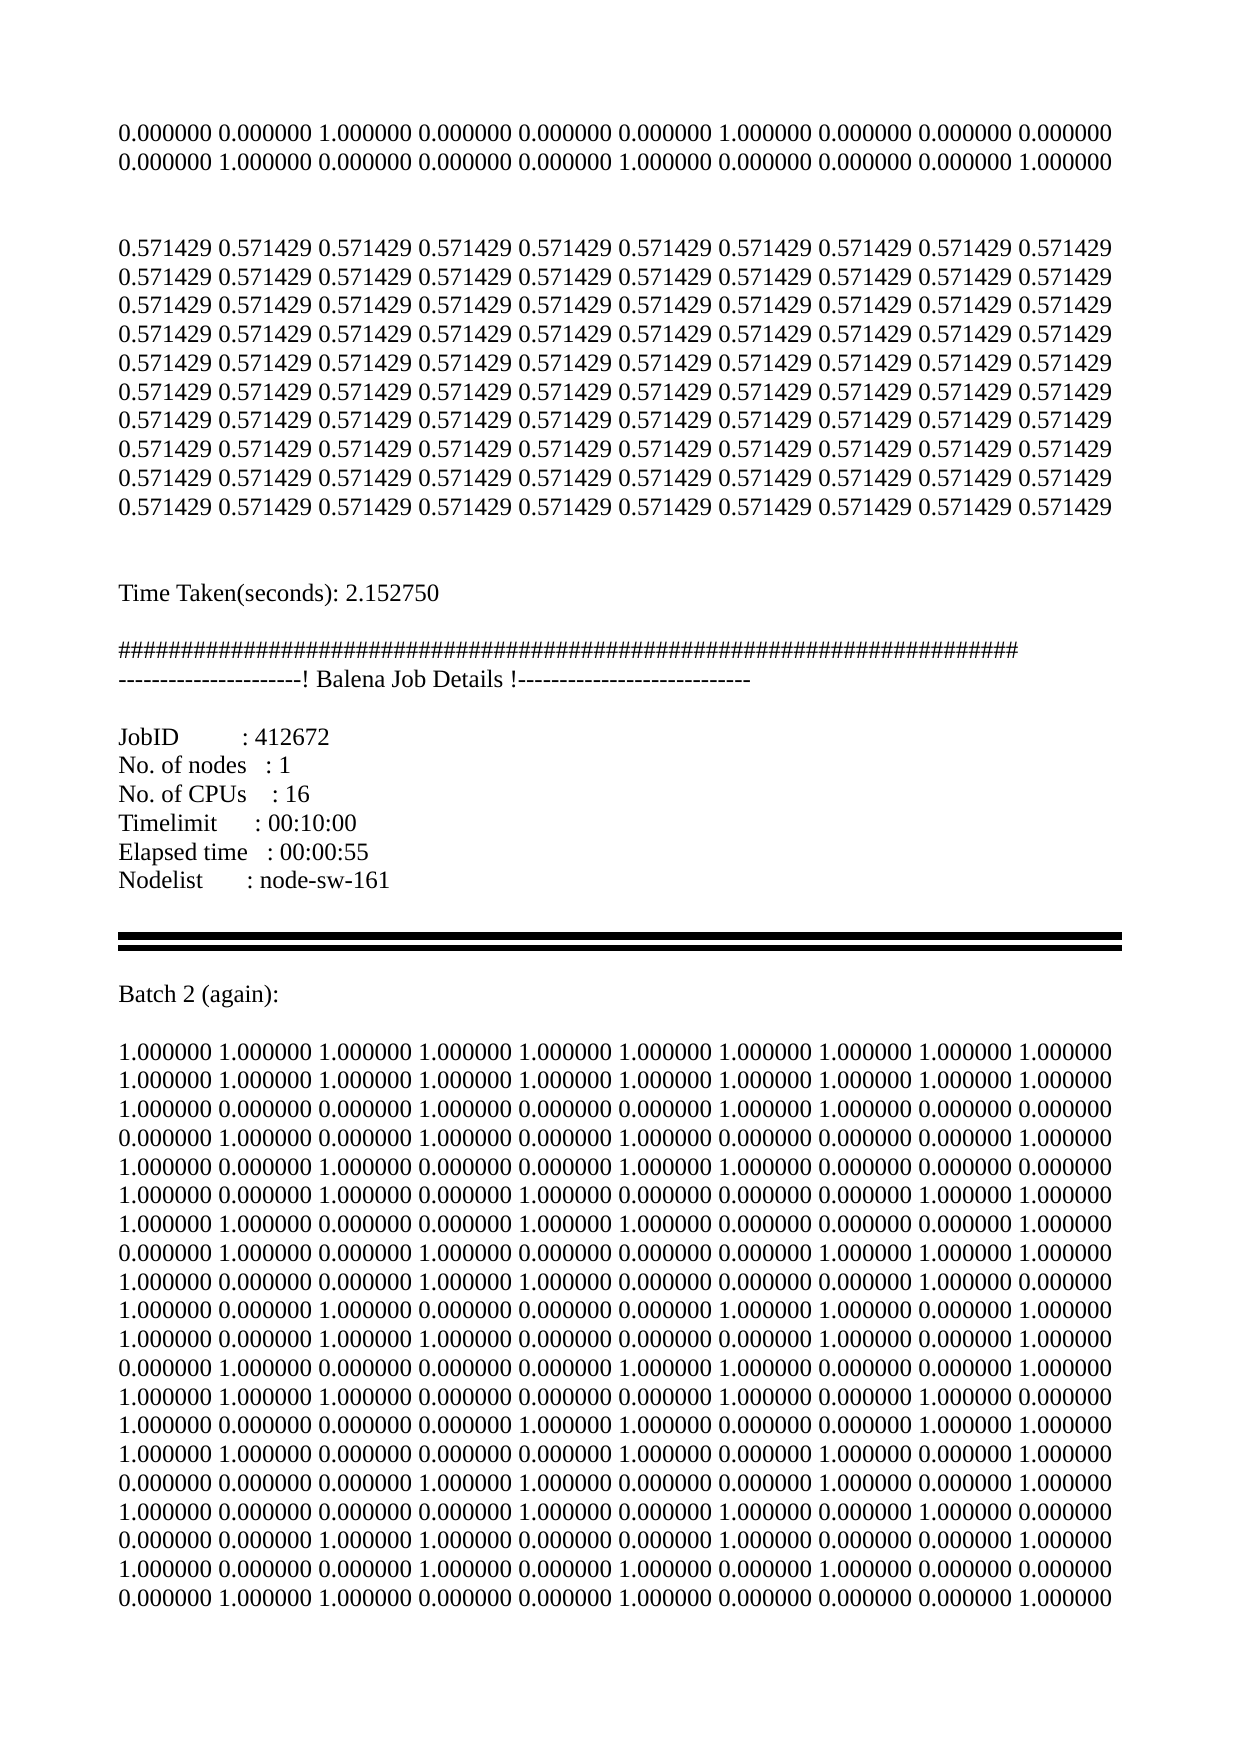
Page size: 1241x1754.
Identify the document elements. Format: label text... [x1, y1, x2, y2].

text 1.000000 0.000000 0.000000 1.000000 0.000000 0.000000 1.000000 1.000000 0.000000 0.000000 0.000000 1.000000 0.000000 1.000000 0.000000 1.000000 0.000000 0.000000 0.000000 1.000000 [118, 1094, 1122, 1152]
text 0.571429 0.571429 0.571429 0.571429 0.571429 0.571429 0.571429 0.571429 0.571429 0.571429 [118, 233, 1122, 262]
text ----------------------! Balena Job Details !---------------------------- [118, 664, 1122, 693]
text 0.571429 0.571429 0.571429 0.571429 0.571429 0.571429 0.571429 0.571429 0.571429 0.571429 [118, 291, 1122, 319]
text 0.571429 0.571429 0.571429 0.571429 0.571429 0.571429 0.571429 0.571429 0.571429 0.571429 [118, 406, 1122, 434]
text 0.571429 0.571429 0.571429 0.571429 0.571429 0.571429 0.571429 0.571429 0.571429 0.571429 [118, 492, 1122, 521]
text 0.571429 0.571429 0.571429 0.571429 0.571429 0.571429 0.571429 0.571429 0.571429 0.571429 [118, 377, 1122, 406]
text Nodelist : node-sw-161 [118, 866, 1122, 894]
text 1.000000 1.000000 1.000000 0.000000 0.000000 0.000000 1.000000 0.000000 1.000000 0.000000 1.000000 0.000000 0.000000 0.000000 1.000000 1.000000 0.000000 0.000000 1.000000 1.000000 [118, 1382, 1122, 1439]
text 0.571429 0.571429 0.571429 0.571429 0.571429 0.571429 0.571429 0.571429 0.571429 0.571429 [118, 348, 1122, 377]
text 0.571429 0.571429 0.571429 0.571429 0.571429 0.571429 0.571429 0.571429 0.571429 0.571429 [118, 434, 1122, 463]
text 0.571429 0.571429 0.571429 0.571429 0.571429 0.571429 0.571429 0.571429 0.571429 0.571429 [118, 262, 1122, 291]
text No. of CPUs : 16 [118, 779, 1122, 808]
text 0.000000 1.000000 0.000000 0.000000 0.000000 1.000000 0.000000 0.000000 0.000000 1.000000 [118, 147, 1122, 176]
text Batch 2 (again): [118, 979, 1122, 1008]
text 1.000000 1.000000 1.000000 1.000000 1.000000 1.000000 1.000000 1.000000 1.000000 1.000000 1.000000 1.000000 1.000000 1.000000 1.000000 1.000000 1.000000 1.000000 1.000000 1.000000 [118, 1037, 1122, 1094]
text 0.000000 0.000000 1.000000 0.000000 0.000000 0.000000 1.000000 0.000000 0.000000 0.000000 [118, 118, 1122, 147]
text 1.000000 0.000000 1.000000 1.000000 0.000000 0.000000 0.000000 1.000000 0.000000 1.000000 0.000000 1.000000 0.000000 0.000000 0.000000 1.000000 1.000000 0.000000 0.000000 1.000000 [118, 1324, 1122, 1382]
text 1.000000 1.000000 0.000000 0.000000 0.000000 1.000000 0.000000 1.000000 0.000000 1.000000 0.000000 0.000000 0.000000 1.000000 1.000000 0.000000 0.000000 1.000000 0.000000 1.000000 [118, 1439, 1122, 1497]
text 1.000000 0.000000 0.000000 1.000000 1.000000 0.000000 0.000000 0.000000 1.000000 0.000000 1.000000 0.000000 1.000000 0.000000 0.000000 0.000000 1.000000 1.000000 0.000000 1.000000 [118, 1267, 1122, 1324]
text ######################################################################## [118, 636, 1122, 664]
text 1.000000 0.000000 0.000000 1.000000 0.000000 1.000000 0.000000 1.000000 0.000000 0.000000 0.000000 1.000000 1.000000 0.000000 0.000000 1.000000 0.000000 0.000000 0.000000 1.000000 [118, 1554, 1122, 1612]
text Timelimit : 00:10:00 [118, 808, 1122, 837]
text 1.000000 0.000000 1.000000 0.000000 0.000000 1.000000 1.000000 0.000000 0.000000 0.000000 1.000000 0.000000 1.000000 0.000000 1.000000 0.000000 0.000000 0.000000 1.000000 1.000000 [118, 1152, 1122, 1209]
text Elapsed time : 00:00:55 [118, 837, 1122, 866]
text JobID : 412672 [118, 722, 1122, 751]
text No. of nodes : 1 [118, 751, 1122, 779]
text Time Taken(seconds): 2.152750 [118, 578, 1122, 607]
text 1.000000 1.000000 0.000000 0.000000 1.000000 1.000000 0.000000 0.000000 0.000000 1.000000 0.000000 1.000000 0.000000 1.000000 0.000000 0.000000 0.000000 1.000000 1.000000 1.000000 [118, 1209, 1122, 1267]
text 1.000000 0.000000 0.000000 0.000000 1.000000 0.000000 1.000000 0.000000 1.000000 0.000000 0.000000 0.000000 1.000000 1.000000 0.000000 0.000000 1.000000 0.000000 0.000000 1.000000 [118, 1497, 1122, 1554]
text 0.571429 0.571429 0.571429 0.571429 0.571429 0.571429 0.571429 0.571429 0.571429 0.571429 [118, 319, 1122, 348]
text 0.571429 0.571429 0.571429 0.571429 0.571429 0.571429 0.571429 0.571429 0.571429 0.571429 [118, 463, 1122, 492]
